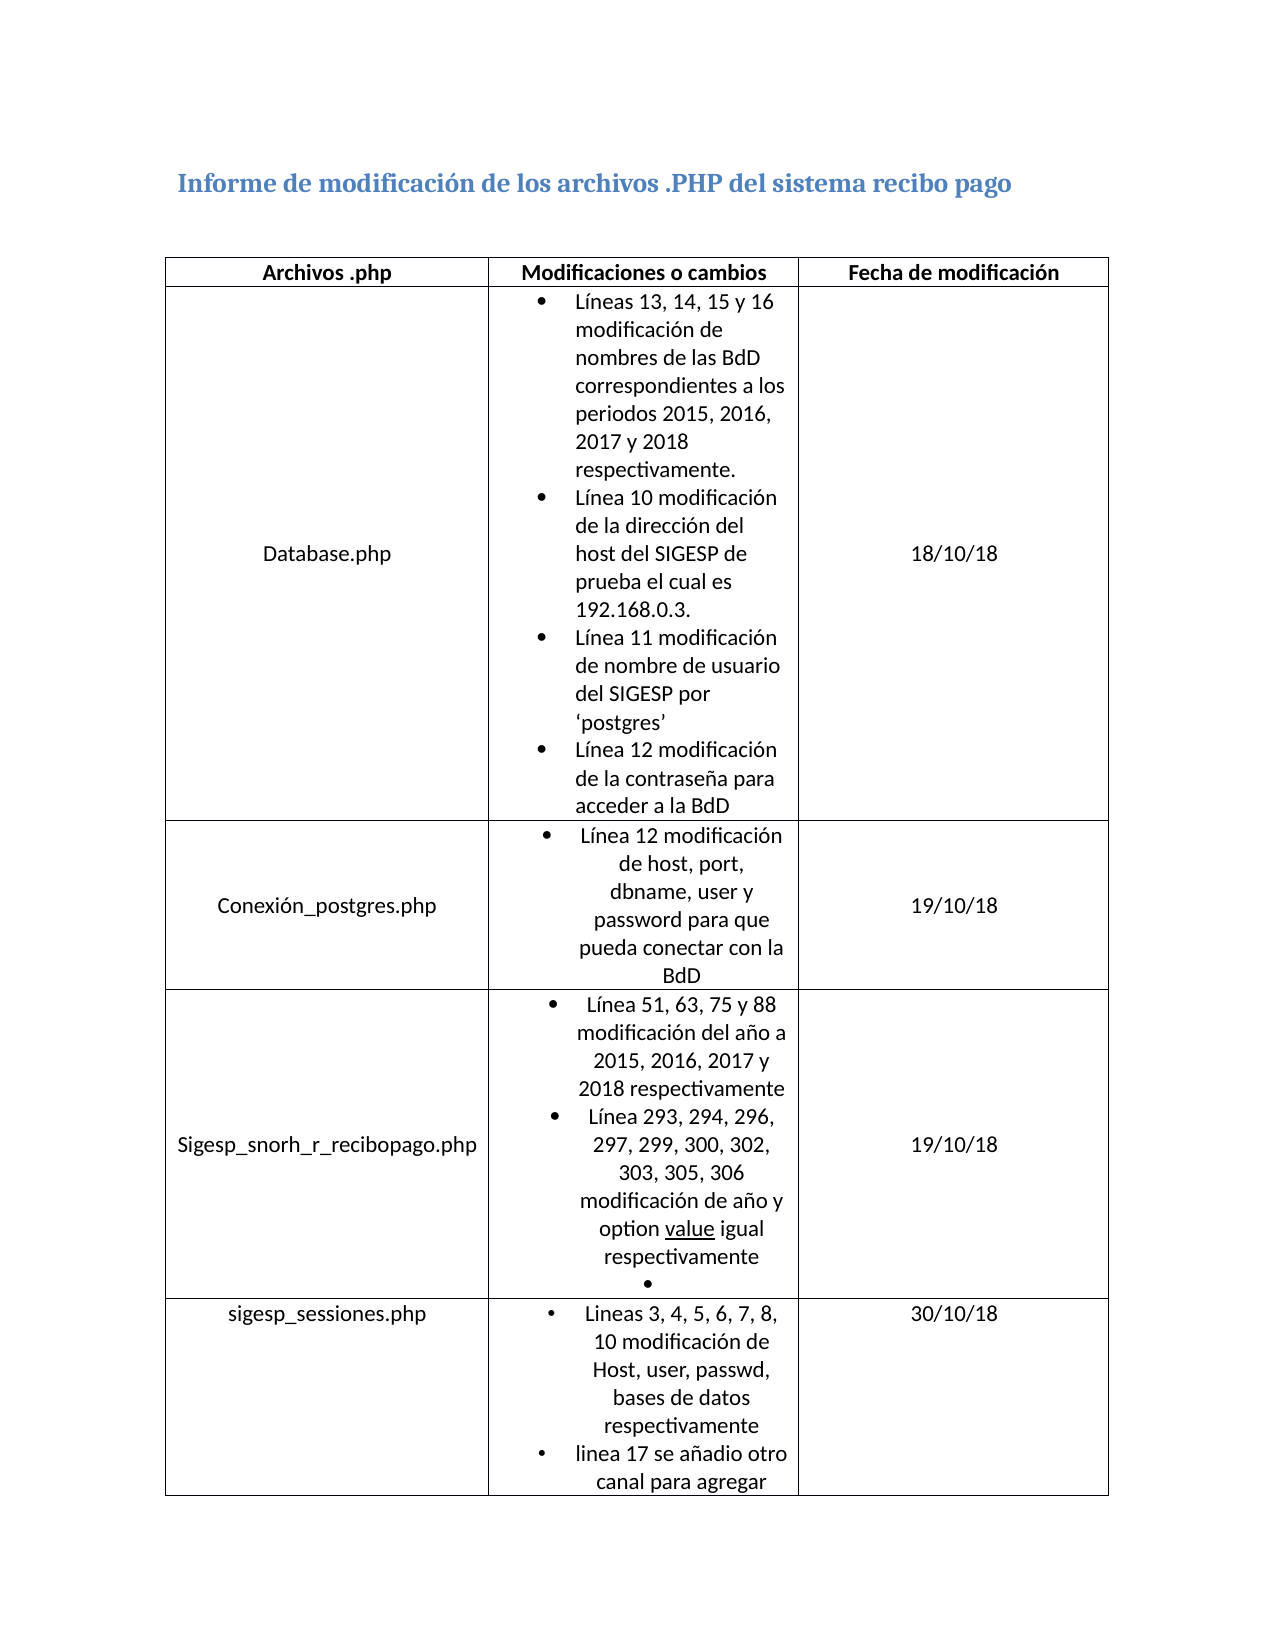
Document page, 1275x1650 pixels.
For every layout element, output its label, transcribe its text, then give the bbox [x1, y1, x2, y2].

table_header Fecha de modificación [799, 258, 1108, 286]
table_cell 18/10/18 [799, 287, 1108, 820]
table_cell Línea 12 modificación de host, port, dbname, user y password para que pueda conectar con la BdD [489, 821, 798, 989]
table_cell Lineas 3, 4, 5, 6, 7, 8, 10 modificación de Host, user, passwd, bases de datos respectivamente linea 17 se añadio otro canal para agregar [489, 1299, 798, 1495]
table_header Modificaciones o cambios [489, 258, 798, 286]
table_header Archivos .php [166, 258, 488, 286]
table_cell 19/10/18 [799, 821, 1108, 989]
table_cell 19/10/18 [799, 990, 1108, 1298]
table_cell 30/10/18 [799, 1299, 1108, 1495]
subtitle Informe de modificación de los archivos .PHP del sistema recibo pago [177, 168, 1098, 199]
table_cell sigesp_sessiones.php [166, 1299, 488, 1495]
table_cell Database.php [166, 287, 488, 820]
table_cell Conexión_postgres.php [166, 821, 488, 989]
table_cell Líneas 13, 14, 15 y 16 modificación de nombres de las BdD correspondientes a los periodos 2015, 2016, 2017 y 2018 respectivamente. Línea 10 modificación de la dirección del host del SIGESP de prueba el cual es 192.168.0.3. Línea 11 modificación de nombre de usuario del SIGESP por ‘postgres’ Línea 12 modificación de la contraseña para acceder a la BdD [489, 287, 798, 820]
table_cell Sigesp_snorh_r_recibopago.php [166, 990, 488, 1298]
table_cell Línea 51, 63, 75 y 88 modificación del año a 2015, 2016, 2017 y 2018 respectivamente Línea 293, 294, 296, 297, 299, 300, 302, 303, 305, 306 modificación de año y option value igual respectivamente [489, 990, 798, 1298]
